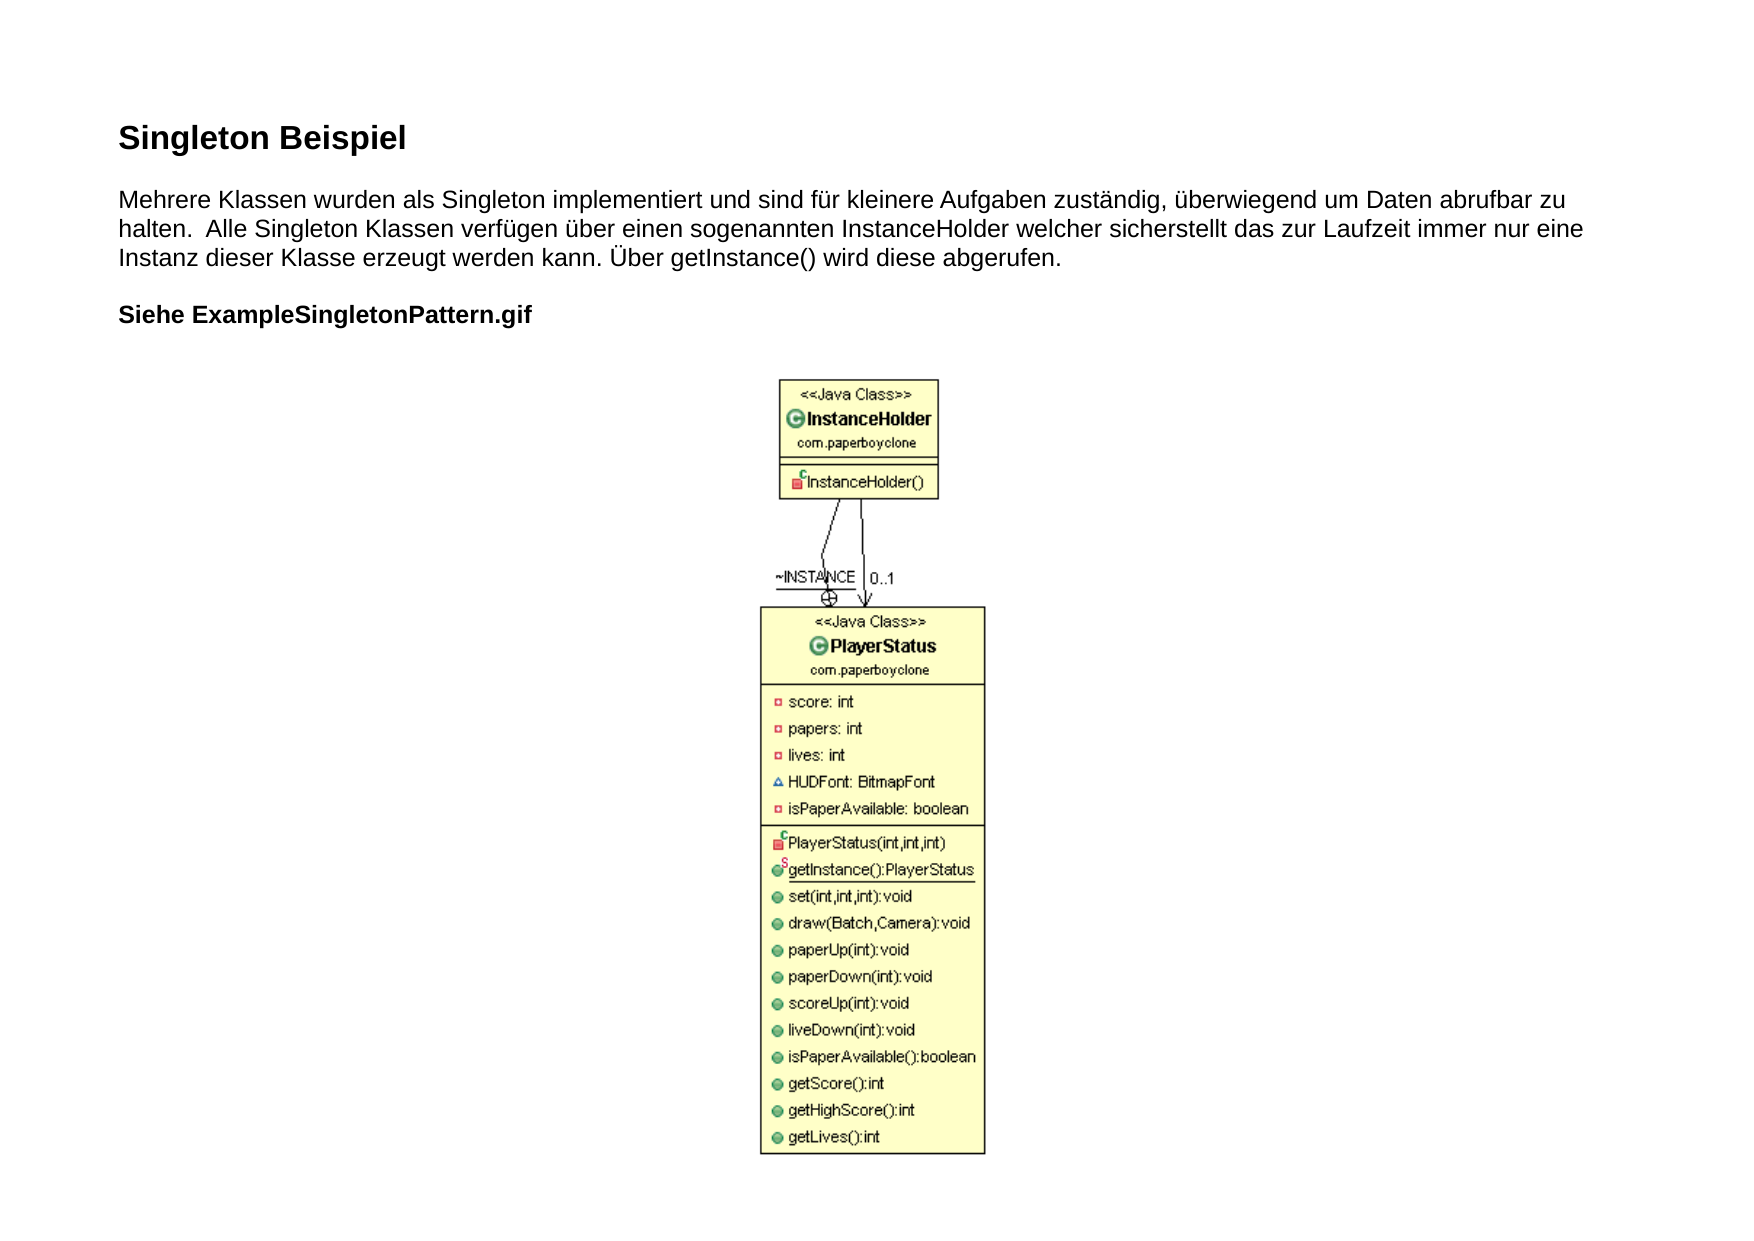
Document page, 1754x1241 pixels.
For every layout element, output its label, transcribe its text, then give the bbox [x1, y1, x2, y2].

text Singleton Beispiel [118, 118, 1636, 157]
text Mehrere Klassen wurden als Singleton implementiert und sind für kleinere Aufgaben zuständig, überwiegend um Daten abrufbar zu halten. Alle Singleton Klassen verfügen über einen sogenannten InstanceHolder welcher sicherstellt das zur Laufzeit immer nur eine Instanz dieser Klasse erzeugt werden kann. Über getInstance() wird diese abgerufen. [118, 185, 1636, 272]
picture [757, 376, 990, 1159]
text Siehe ExampleSingletonPattern.gif [118, 300, 1636, 329]
